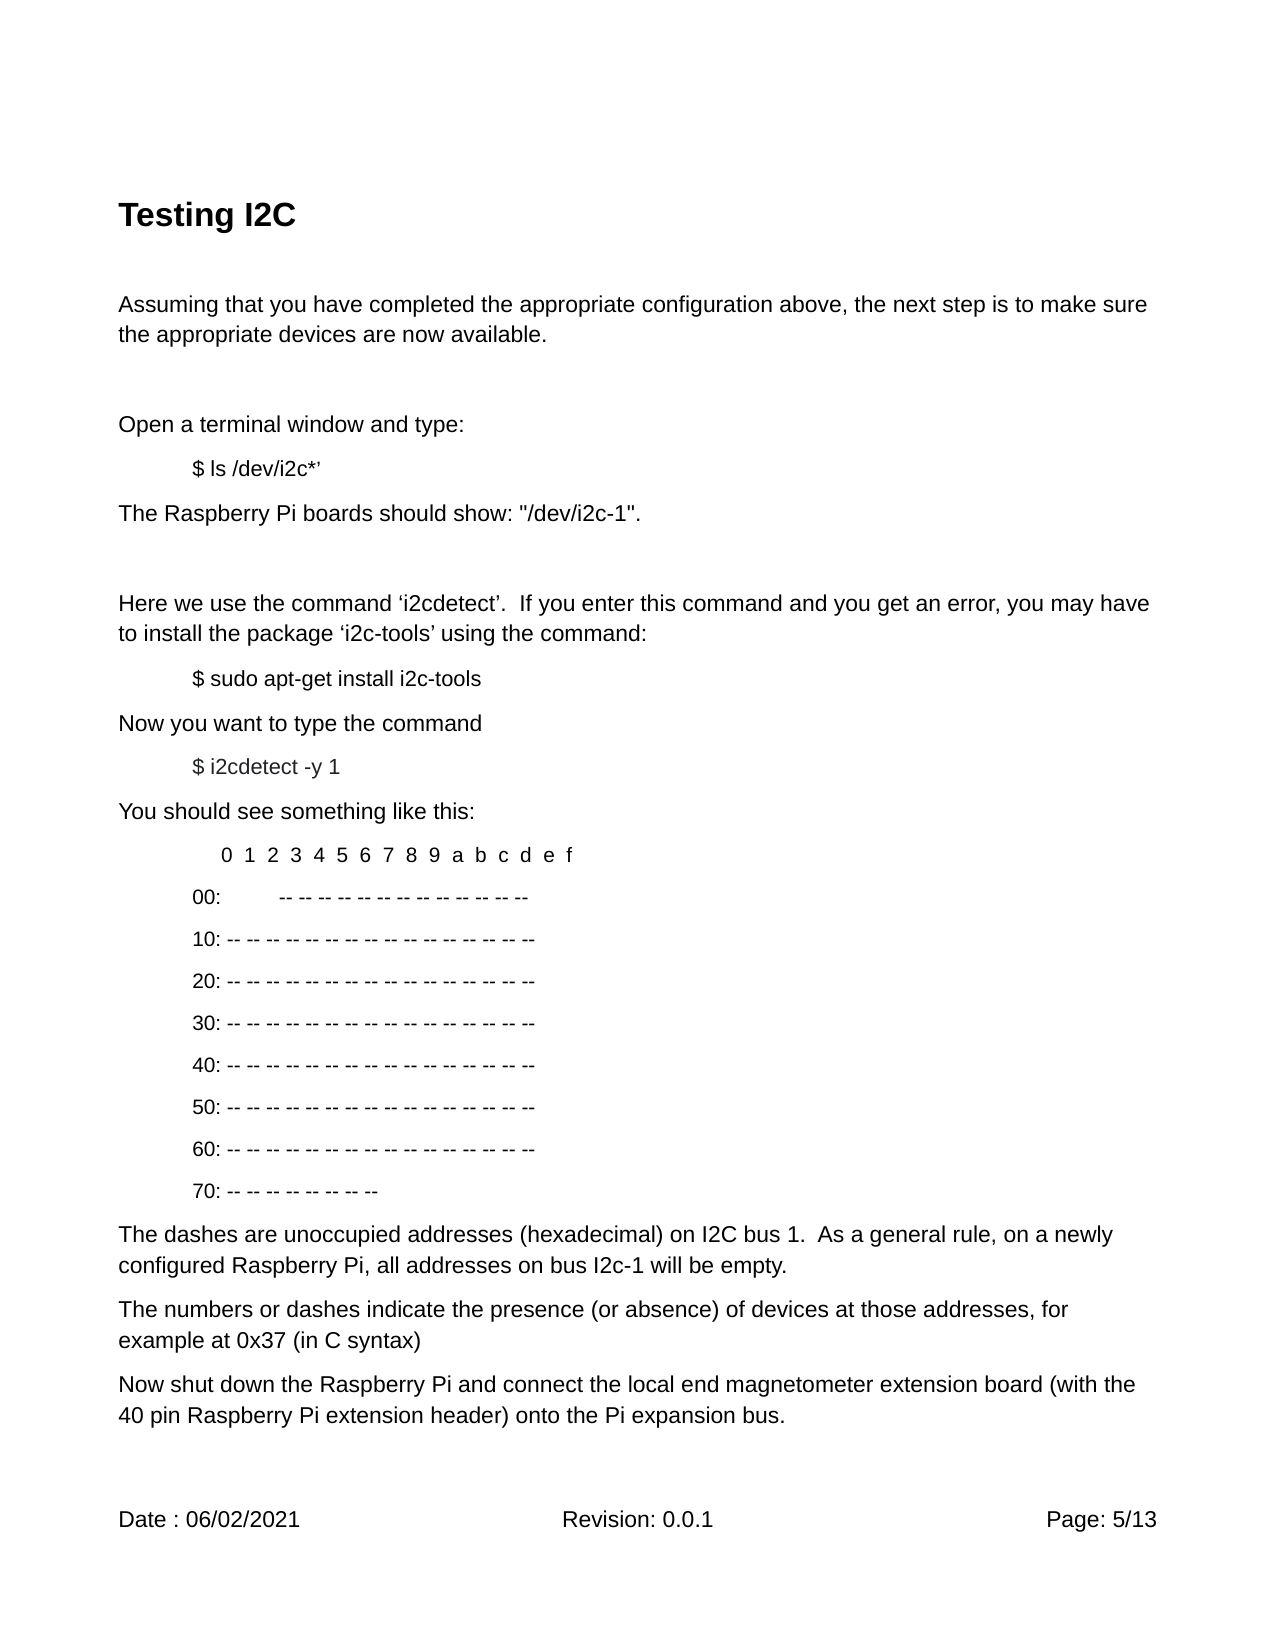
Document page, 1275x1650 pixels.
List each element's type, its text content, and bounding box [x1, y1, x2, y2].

text 20: -- -- -- -- -- -- -- -- -- -- -- -- -- -- -- -- [192, 969, 1157, 993]
text 60: -- -- -- -- -- -- -- -- -- -- -- -- -- -- -- -- [192, 1137, 1157, 1161]
text $ i2cdetect -y 1 [192, 754, 1157, 779]
text 30: -- -- -- -- -- -- -- -- -- -- -- -- -- -- -- -- [192, 1011, 1157, 1035]
text 50: -- -- -- -- -- -- -- -- -- -- -- -- -- -- -- -- [192, 1095, 1157, 1119]
text 00: -- -- -- -- -- -- -- -- -- -- -- -- -- [192, 885, 1157, 909]
text 10: -- -- -- -- -- -- -- -- -- -- -- -- -- -- -- -- [192, 927, 1157, 951]
subtitle Testing I2C [118, 195, 1157, 233]
text The Raspberry Pi boards should show: "/dev/i2c-1". [118, 500, 1157, 526]
text Assuming that you have completed the appropriate configuration above, the next step is to make sure the appropriate devices are now available. [118, 291, 1157, 347]
text $ ls /dev/i2c*’ [192, 455, 1157, 482]
text Open a terminal window and type: [118, 411, 1157, 437]
text Now you want to type the command [118, 709, 1157, 736]
text 70: -- -- -- -- -- -- -- -- [192, 1179, 1157, 1203]
text The numbers or dashes indicate the presence (or absence) of devices at those addresses, for example at 0x37 (in C syntax) [118, 1296, 1157, 1353]
text The dashes are unoccupied addresses (hexadecimal) on I2C bus 1. As a general rule, on a newly configured Raspberry Pi, all addresses on bus I2c-1 will be empty. [118, 1221, 1157, 1278]
text Here we use the command ‘i2cdetect’. If you enter this command and you get an error, you may have to install the package ‘i2c-tools’ using the command: [118, 590, 1157, 646]
text $ sudo apt-get install i2c-tools [118, 665, 1157, 691]
text Now shut down the Raspberry Pi and connect the local end magnetometer extension board (with the 40 pin Raspberry Pi extension header) onto the Pi expansion bus. [118, 1371, 1157, 1428]
text 40: -- -- -- -- -- -- -- -- -- -- -- -- -- -- -- -- [192, 1053, 1157, 1077]
text You should see something like this: [118, 798, 1157, 824]
text 0 1 2 3 4 5 6 7 8 9 a b c d e f [192, 843, 1157, 867]
